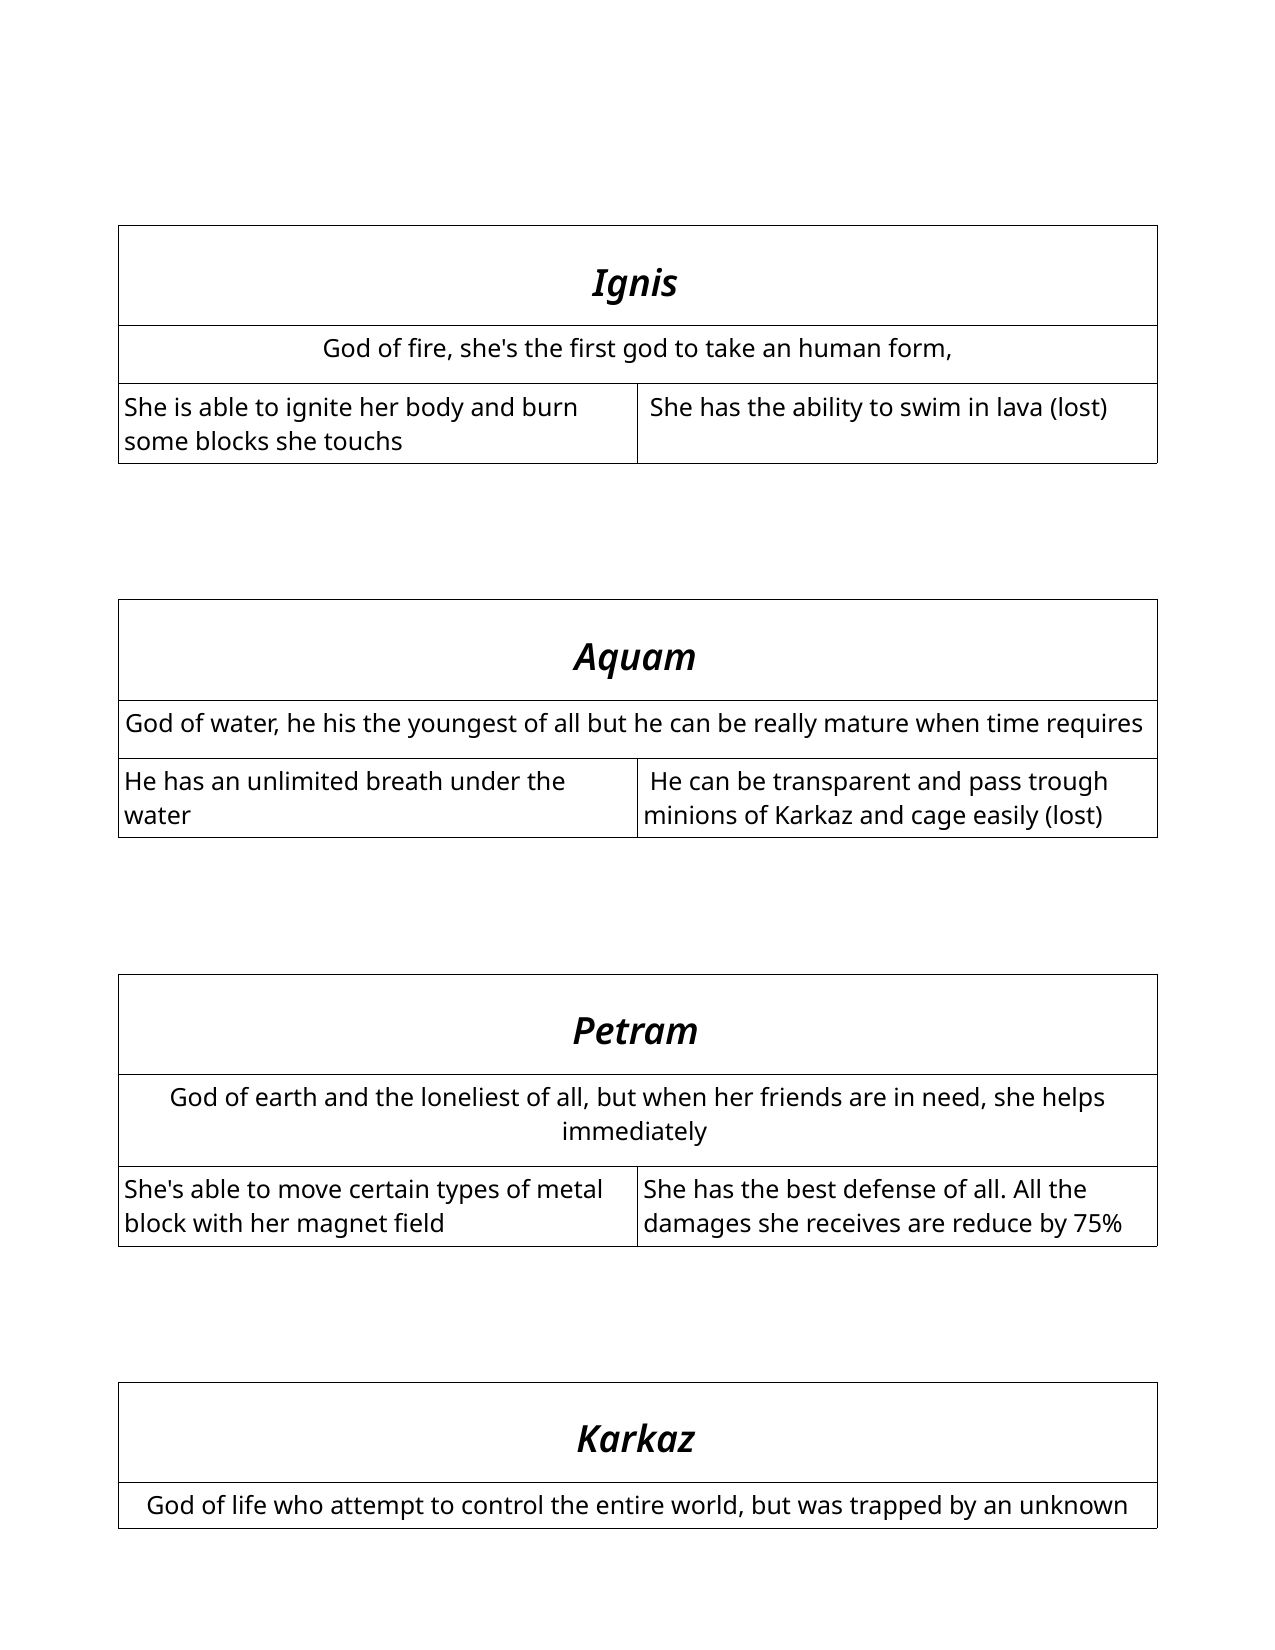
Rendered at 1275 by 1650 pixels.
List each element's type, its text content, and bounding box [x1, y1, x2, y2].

table_cell God of fire, she's the first god to take an human form, [119, 326, 1157, 383]
table_cell God of water, he his the youngest of all but he can be really mature when time requires [119, 701, 1157, 758]
table_cell He has an unlimited breath under the water [119, 759, 637, 837]
table_header Ignis [119, 226, 1157, 325]
table_cell God of life who attempt to control the entire world, but was trapped by an unknown [119, 1483, 1157, 1528]
table_cell She has the ability to swim in lava (lost) [638, 384, 1157, 463]
table_cell God of earth and the loneliest of all, but when her friends are in need, she helps immediately [119, 1075, 1157, 1166]
table_header Aquam [119, 600, 1157, 699]
table_cell She's able to move certain types of metal block with her magnet field [119, 1167, 637, 1246]
table_header Karkaz [119, 1383, 1157, 1482]
table_cell He can be transparent and pass trough minions of Karkaz and cage easily (lost) [638, 759, 1157, 837]
table_cell She is able to ignite her body and burn some blocks she touchs [119, 384, 637, 463]
table_header Petram [119, 975, 1157, 1074]
table_cell She has the best defense of all. All the damages she receives are reduce by 75% [638, 1167, 1157, 1246]
